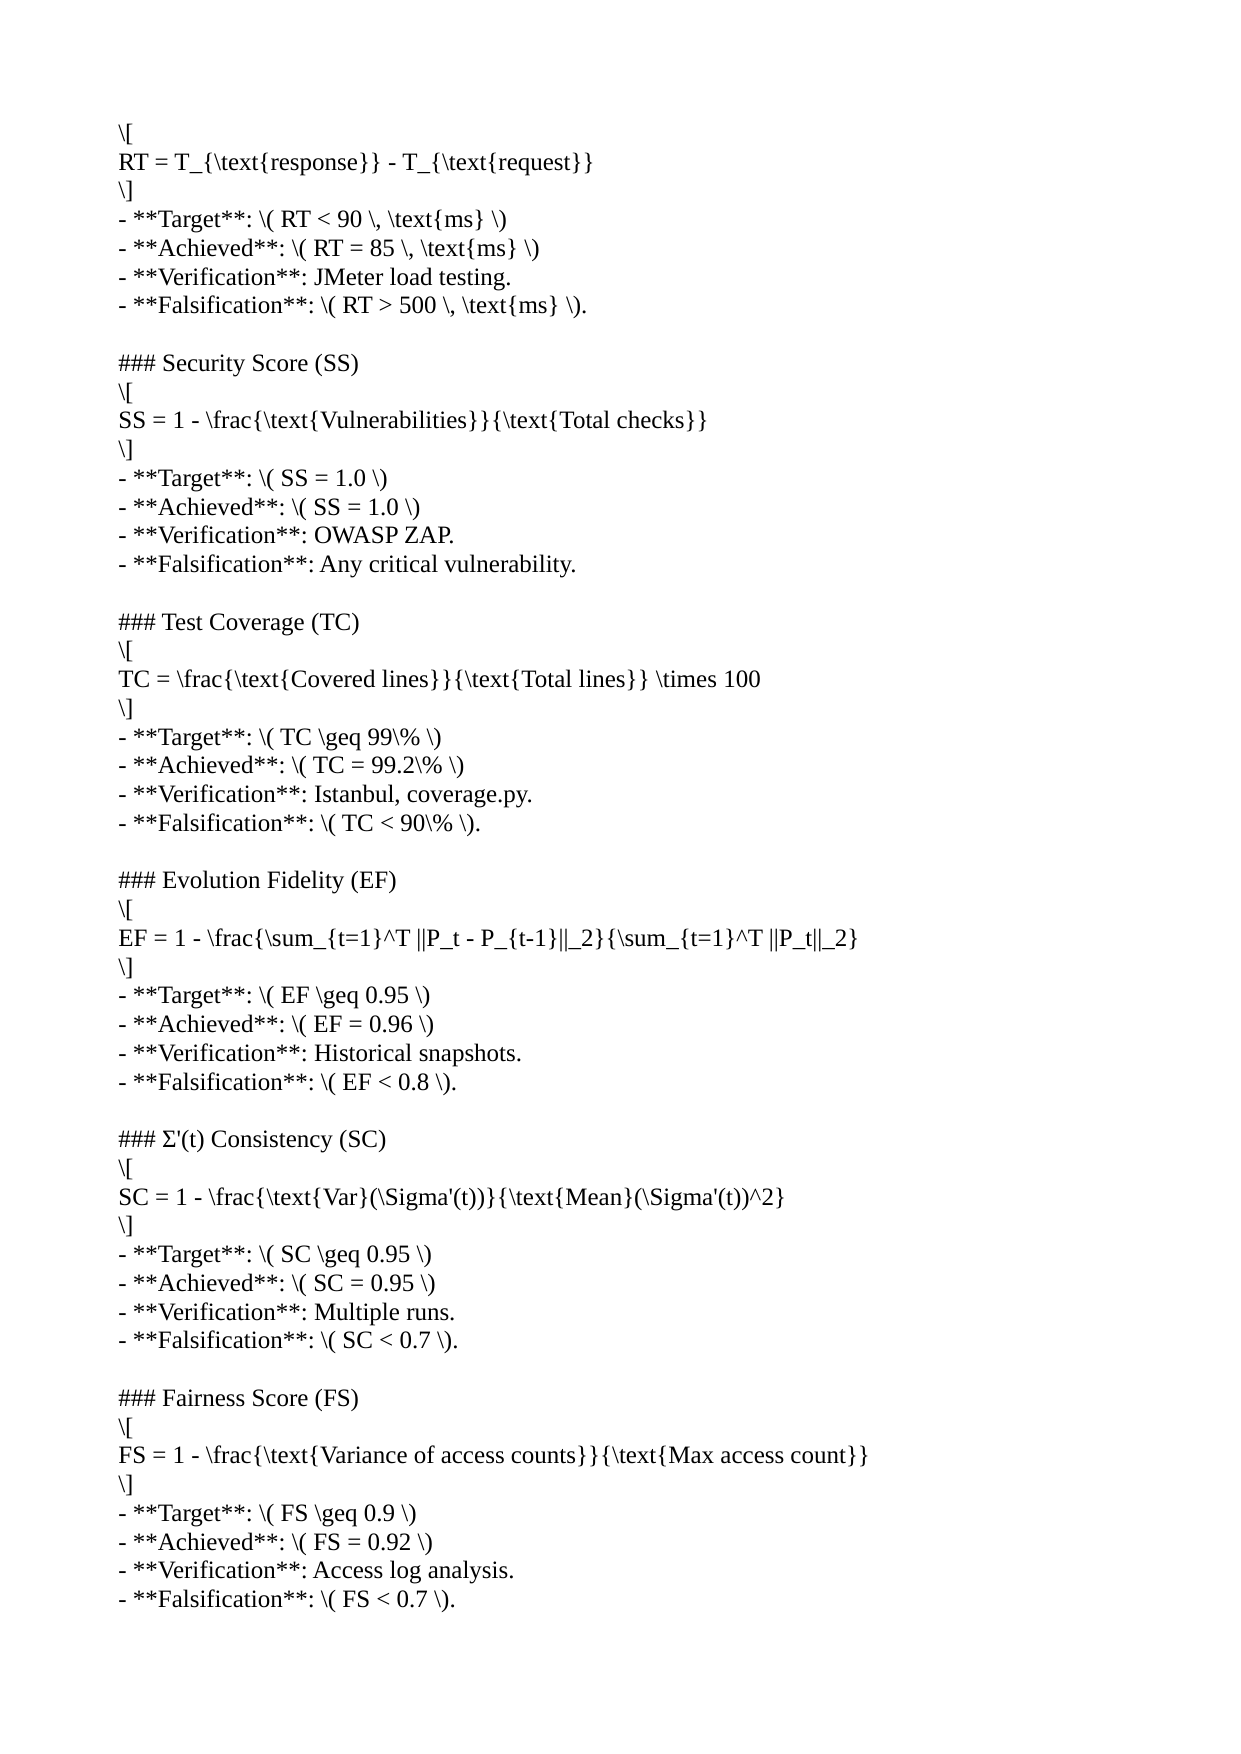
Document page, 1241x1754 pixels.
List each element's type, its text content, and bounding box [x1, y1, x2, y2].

text - **Verification**: JMeter load testing. [118, 262, 1122, 291]
text ### Fairness Score (FS) [118, 1383, 1122, 1412]
text \[ [118, 1153, 1122, 1182]
text - **Target**: \( SS = 1.0 \) [118, 463, 1122, 492]
text SC = 1 - \frac{\text{Var}(\Sigma'(t))}{\text{Mean}(\Sigma'(t))^2} [118, 1182, 1122, 1211]
text \] [118, 434, 1122, 463]
text \] [118, 176, 1122, 204]
text SS = 1 - \frac{\text{Vulnerabilities}}{\text{Total checks}} [118, 406, 1122, 434]
text - **Falsification**: \( EF < 0.8 \). [118, 1067, 1122, 1096]
text \] [118, 1211, 1122, 1239]
text - **Achieved**: \( RT = 85 \, \text{ms} \) [118, 233, 1122, 262]
text - **Falsification**: Any critical vulnerability. [118, 549, 1122, 578]
text - **Target**: \( FS \geq 0.9 \) [118, 1498, 1122, 1527]
text - **Achieved**: \( TC = 99.2\% \) [118, 751, 1122, 779]
text - **Achieved**: \( SS = 1.0 \) [118, 492, 1122, 521]
text \] [118, 952, 1122, 981]
text - **Falsification**: \( SC < 0.7 \). [118, 1326, 1122, 1354]
text - **Verification**: Istanbul, coverage.py. [118, 779, 1122, 808]
text - **Target**: \( TC \geq 99\% \) [118, 722, 1122, 751]
text - **Falsification**: \( TC < 90\% \). [118, 808, 1122, 837]
text TC = \frac{\text{Covered lines}}{\text{Total lines}} \times 100 [118, 664, 1122, 693]
text - **Verification**: Multiple runs. [118, 1297, 1122, 1326]
text \[ [118, 377, 1122, 406]
text ### Security Score (SS) [118, 348, 1122, 377]
text \] [118, 1469, 1122, 1498]
text FS = 1 - \frac{\text{Variance of access counts}}{\text{Max access count}} [118, 1441, 1122, 1469]
text - **Achieved**: \( FS = 0.92 \) [118, 1527, 1122, 1556]
text ### Σ'(t) Consistency (SC) [118, 1124, 1122, 1153]
text - **Falsification**: \( RT > 500 \, \text{ms} \). [118, 291, 1122, 319]
text \[ [118, 118, 1122, 147]
text - **Target**: \( EF \geq 0.95 \) [118, 981, 1122, 1009]
text - **Falsification**: \( FS < 0.7 \). [118, 1584, 1122, 1613]
text EF = 1 - \frac{\sum_{t=1}^T ||P_t - P_{t-1}||_2}{\sum_{t=1}^T ||P_t||_2} [118, 923, 1122, 952]
text ### Test Coverage (TC) [118, 607, 1122, 636]
text - **Achieved**: \( SC = 0.95 \) [118, 1268, 1122, 1297]
text \[ [118, 636, 1122, 664]
text - **Target**: \( SC \geq 0.95 \) [118, 1239, 1122, 1268]
text \[ [118, 1412, 1122, 1441]
text - **Verification**: Historical snapshots. [118, 1038, 1122, 1067]
text - **Verification**: Access log analysis. [118, 1556, 1122, 1584]
text \] [118, 693, 1122, 722]
text RT = T_{\text{response}} - T_{\text{request}} [118, 147, 1122, 176]
text - **Verification**: OWASP ZAP. [118, 521, 1122, 549]
text - **Target**: \( RT < 90 \, \text{ms} \) [118, 204, 1122, 233]
text \[ [118, 894, 1122, 923]
text ### Evolution Fidelity (EF) [118, 866, 1122, 894]
text - **Achieved**: \( EF = 0.96 \) [118, 1009, 1122, 1038]
